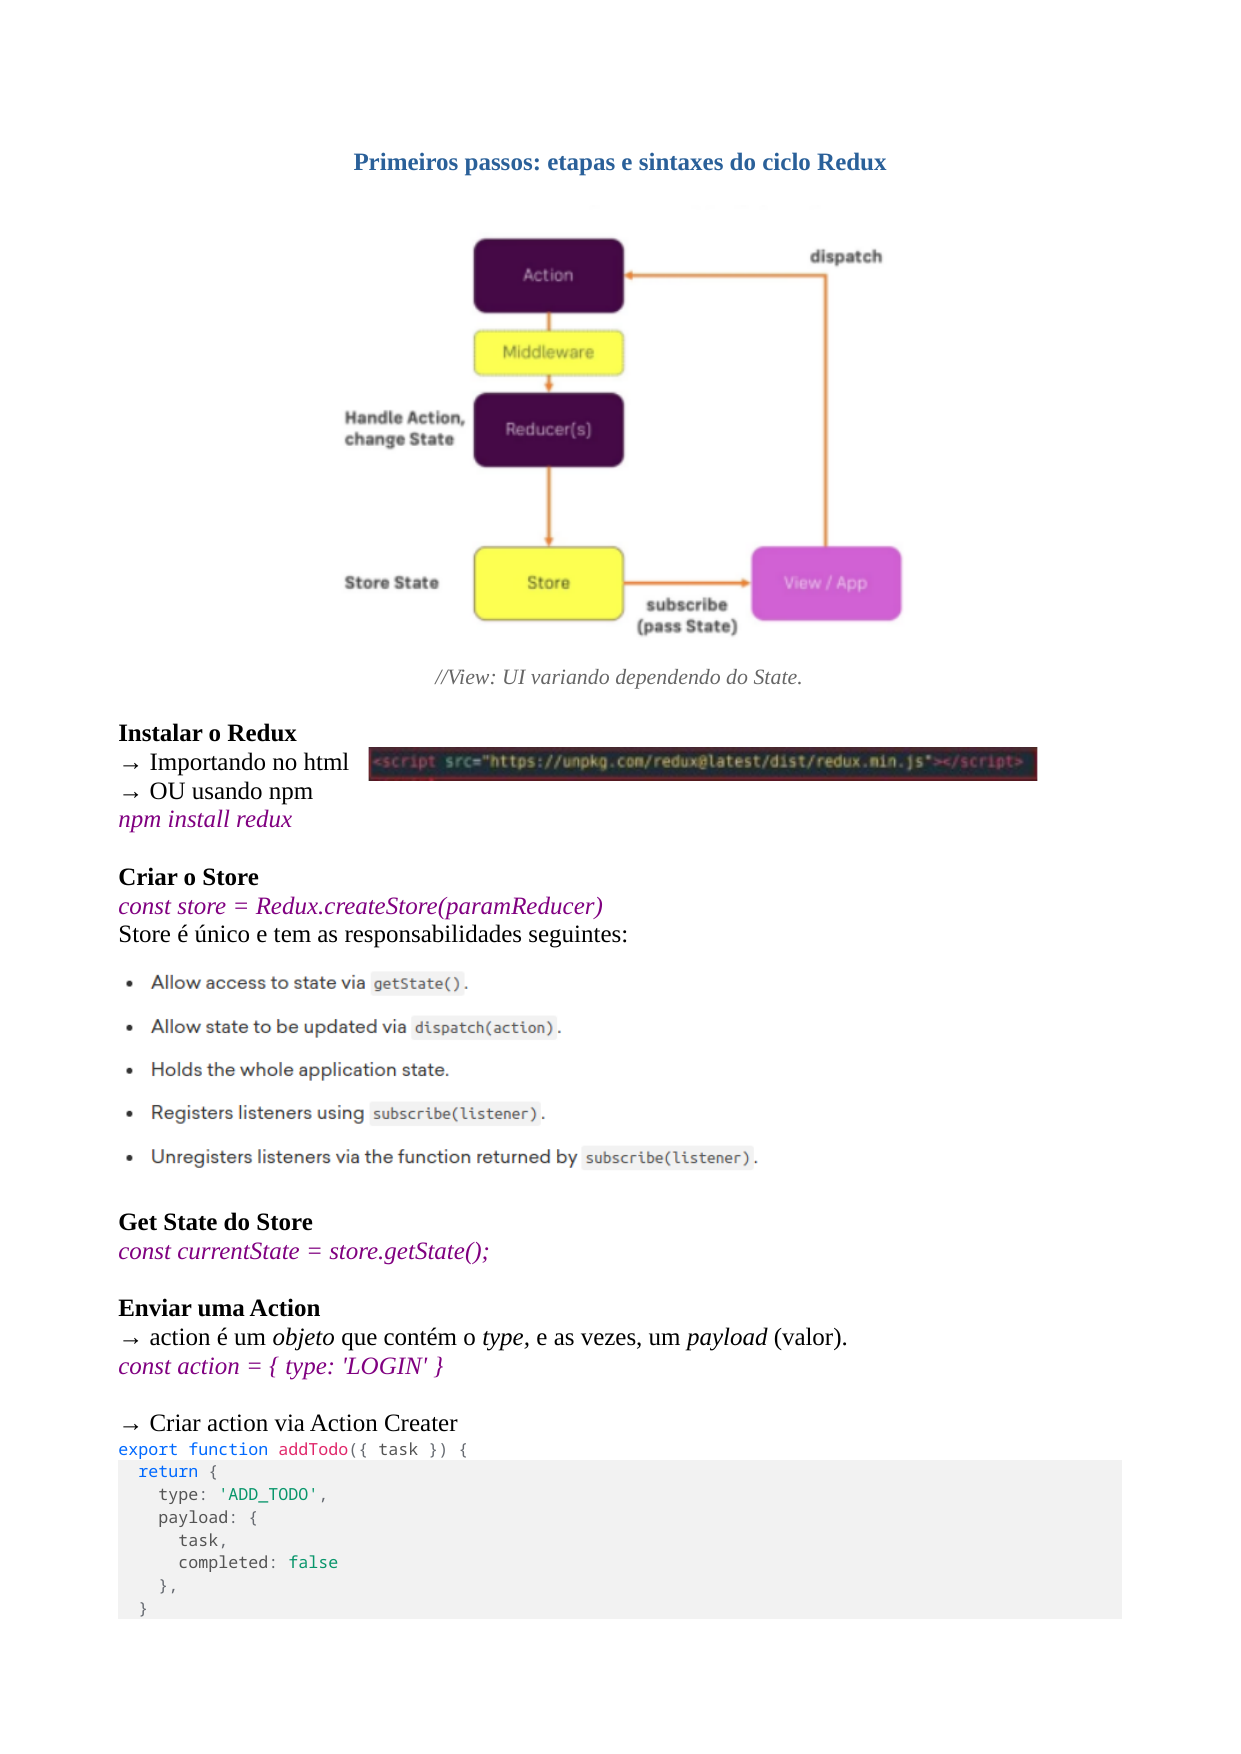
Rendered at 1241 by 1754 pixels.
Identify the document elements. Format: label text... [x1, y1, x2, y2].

text Primeiros passos: etapas e sintaxes do ciclo Redux [118, 147, 1122, 176]
text completed: false [118, 1551, 1122, 1574]
text const action = { type: 'LOGIN' } [118, 1351, 1122, 1379]
text }, [118, 1574, 1122, 1597]
text npm install redux [118, 804, 1122, 833]
text Store é único e tem as responsabilidades seguintes: [118, 919, 1122, 948]
text } [118, 1597, 1122, 1619]
text //View: UI variando dependendo do State. [118, 664, 1122, 689]
text [1038, 747, 1122, 776]
text → Criar action via Action Creater [118, 1408, 1122, 1437]
text Instalar o Redux [118, 718, 1122, 747]
text Get State do Store [118, 1207, 1122, 1236]
text const currentState = store.getState(); [118, 1236, 1122, 1264]
picture [122, 968, 762, 1176]
text → OU usando npm [118, 776, 1122, 804]
text export function addTodo({ task }) { [118, 1437, 1122, 1460]
text const store = Redux.createStore(paramReducer) [118, 891, 1122, 919]
text → Importando no html [118, 747, 368, 776]
picture [285, 204, 955, 655]
text Criar o Store [118, 862, 1122, 891]
text type: 'ADD_TODO', [118, 1483, 1122, 1505]
picture [368, 747, 1038, 781]
text Enviar uma Action [118, 1293, 1122, 1322]
text → action é um objeto que contém o type, e as vezes, um payload (valor). [118, 1322, 1122, 1351]
text return { [118, 1460, 1122, 1483]
text task, [118, 1528, 1122, 1551]
text payload: { [118, 1505, 1122, 1528]
